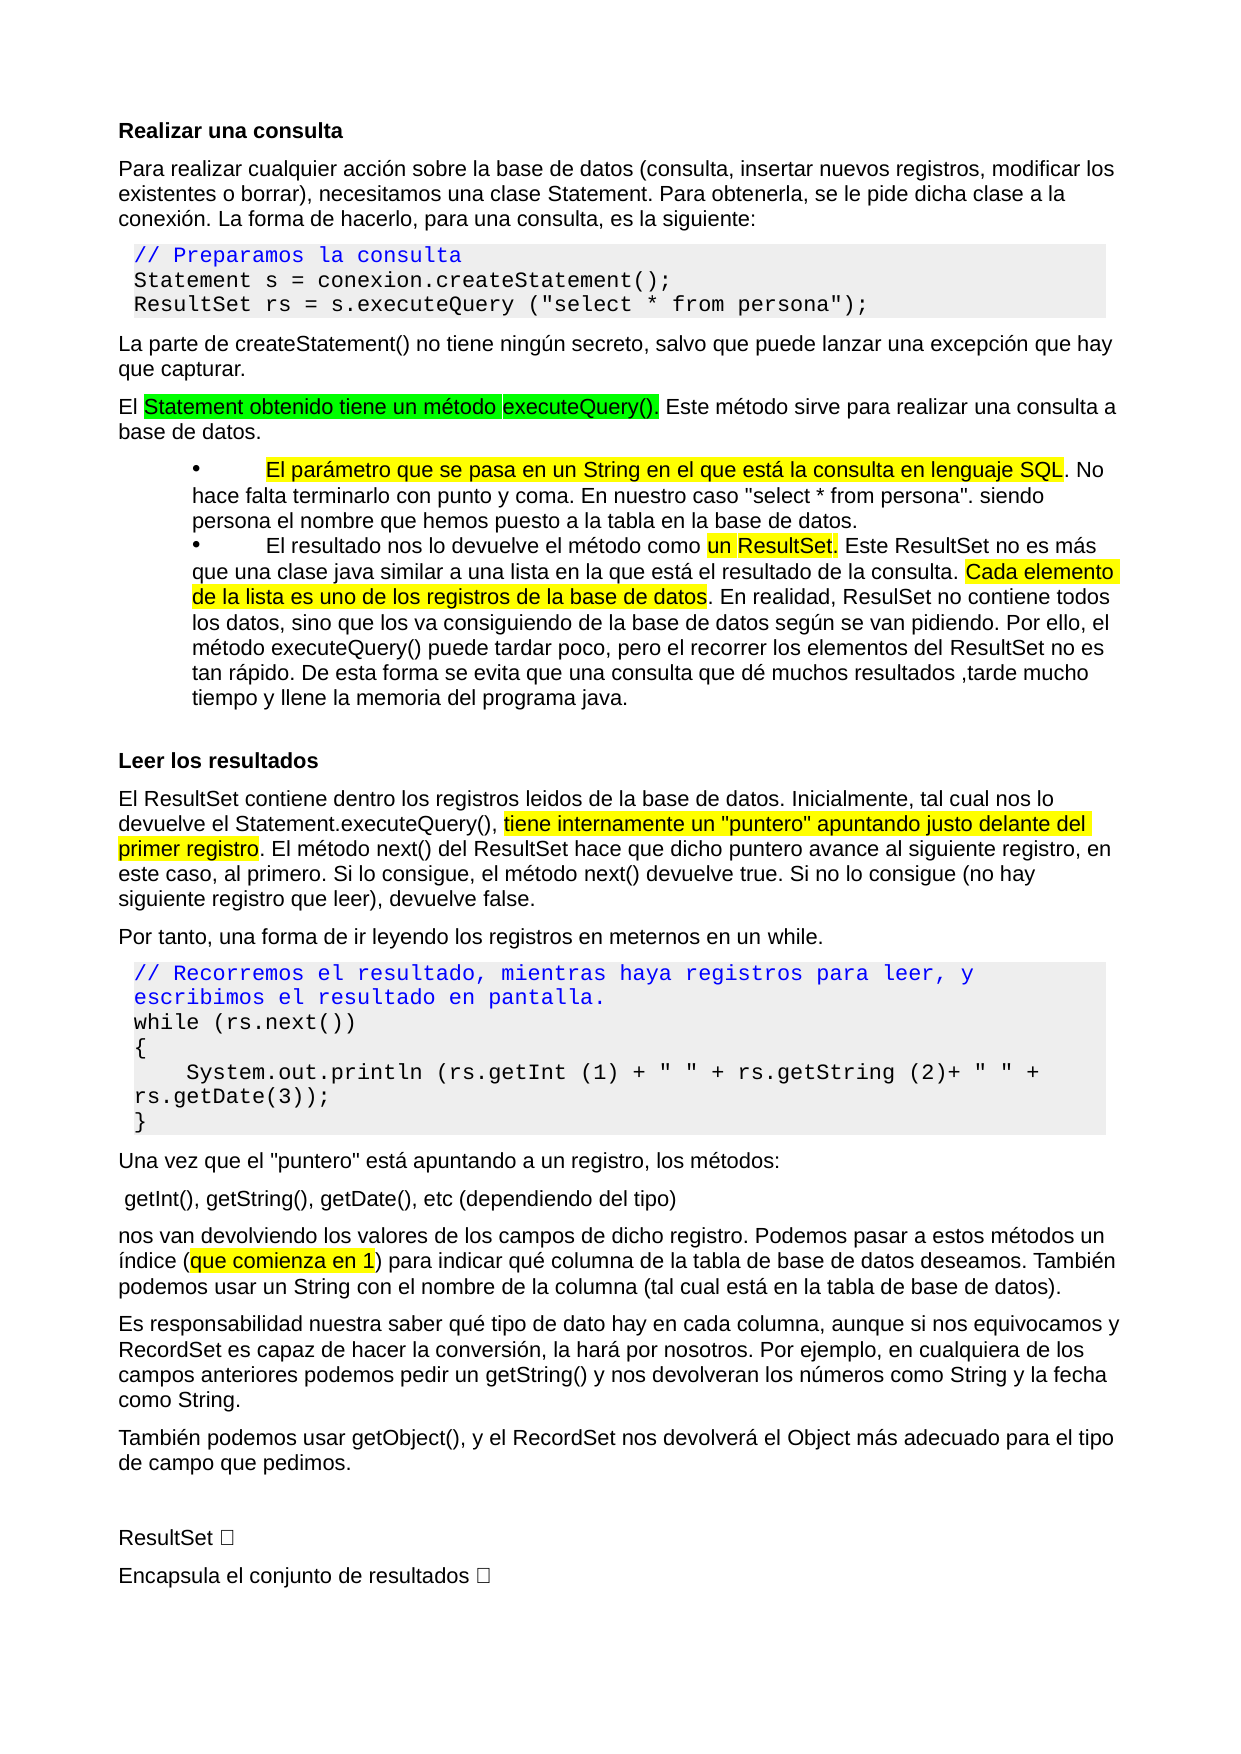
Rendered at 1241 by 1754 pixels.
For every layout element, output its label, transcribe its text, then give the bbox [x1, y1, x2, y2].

text También podemos usar getObject(), y el RecordSet nos devolverá el Object más adecuado para el tipo de campo que pedimos. [118, 1424, 1122, 1475]
list El resultado nos lo devuelve el método como un ResultSet. Este ResultSet no es más que una clase java similar a una lista en la que está el resultado de la consulta. Cada elemento de la lista es uno de los registros de la base de datos. En realidad, ResulSet no contiene todos los datos, sino que los va consiguiendo de la base de datos según se van pidiendo. Por ello, el método executeQuery() puede tardar poco, pero el recorrer los elementos del ResultSet no es tan rápido. De esta forma se evita que una consulta que dé muchos resultados ,tarde mucho tiempo y llene la memoria del programa java. [192, 533, 1122, 710]
text nos van devolviendo los valores de los campos de dicho registro. Podemos pasar a estos métodos un índice (que comienza en 1) para indicar qué columna de la tabla de base de datos deseamos. También podemos usar un String con el nombre de la columna (tal cual está en la tabla de base de datos). [118, 1223, 1122, 1299]
text El ResultSet contiene dentro los registros leidos de la base de datos. Inicialmente, tal cual nos lo devuelve el Statement.executeQuery(), tiene internamente un "puntero" apuntando justo delante del primer registro. El método next() del ResultSet hace que dicho puntero avance al siguiente registro, en este caso, al primero. Si lo consigue, el método next() devuelve true. Si no lo consigue (no hay siguiente registro que leer), devuelve false. [118, 785, 1122, 911]
list El parámetro que se pasa en un String en el que está la consulta en lenguaje SQL. No hace falta terminarlo con punto y coma. En nuestro caso "select * from persona". siendo persona el nombre que hemos puesto a la tabla en la base de datos. [192, 457, 1122, 533]
text getInt(), getString(), getDate(), etc (dependiendo del tipo) [118, 1185, 1122, 1211]
text La parte de createStatement() no tiene ningún secreto, salvo que puede lanzar una excepción que hay que capturar. [118, 331, 1122, 381]
text Por tanto, una forma de ir leyendo los registros en meternos en un while. [118, 924, 1122, 949]
text // Preparamos la consulta Statement s = conexion.createStatement(); ResultSet rs = s.executeQuery ("select * from persona"); [134, 244, 1106, 318]
text // Recorremos el resultado, mientras haya registros para leer, y escribimos el resultado en pantalla. while (rs.next()) { System.out.println (rs.getInt (1) + " " + rs.getString (2)+ " " + rs.getDate(3)); } [134, 962, 1106, 1135]
text ResultSet  [118, 1525, 1122, 1550]
subtitle Realizar una consulta [118, 118, 1122, 143]
text Una vez que el "puntero" está apuntando a un registro, los métodos: [118, 1148, 1122, 1173]
subtitle Leer los resultados [118, 748, 1122, 773]
text Para realizar cualquier acción sobre la base de datos (consulta, insertar nuevos registros, modificar los existentes o borrar), necesitamos una clase Statement. Para obtenerla, se le pide dicha clase a la conexión. La forma de hacerlo, para una consulta, es la siguiente: [118, 156, 1122, 231]
text Encapsula el conjunto de resultados  [118, 1563, 1122, 1588]
text Es responsabilidad nuestra saber qué tipo de dato hay en cada columna, aunque si nos equivocamos y RecordSet es capaz de hacer la conversión, la hará por nosotros. Por ejemplo, en cualquiera de los campos anteriores podemos pedir un getString() y nos devolveran los números como String y la fecha como String. [118, 1311, 1122, 1412]
text El Statement obtenido tiene un método executeQuery(). Este método sirve para realizar una consulta a base de datos. [118, 394, 1122, 444]
